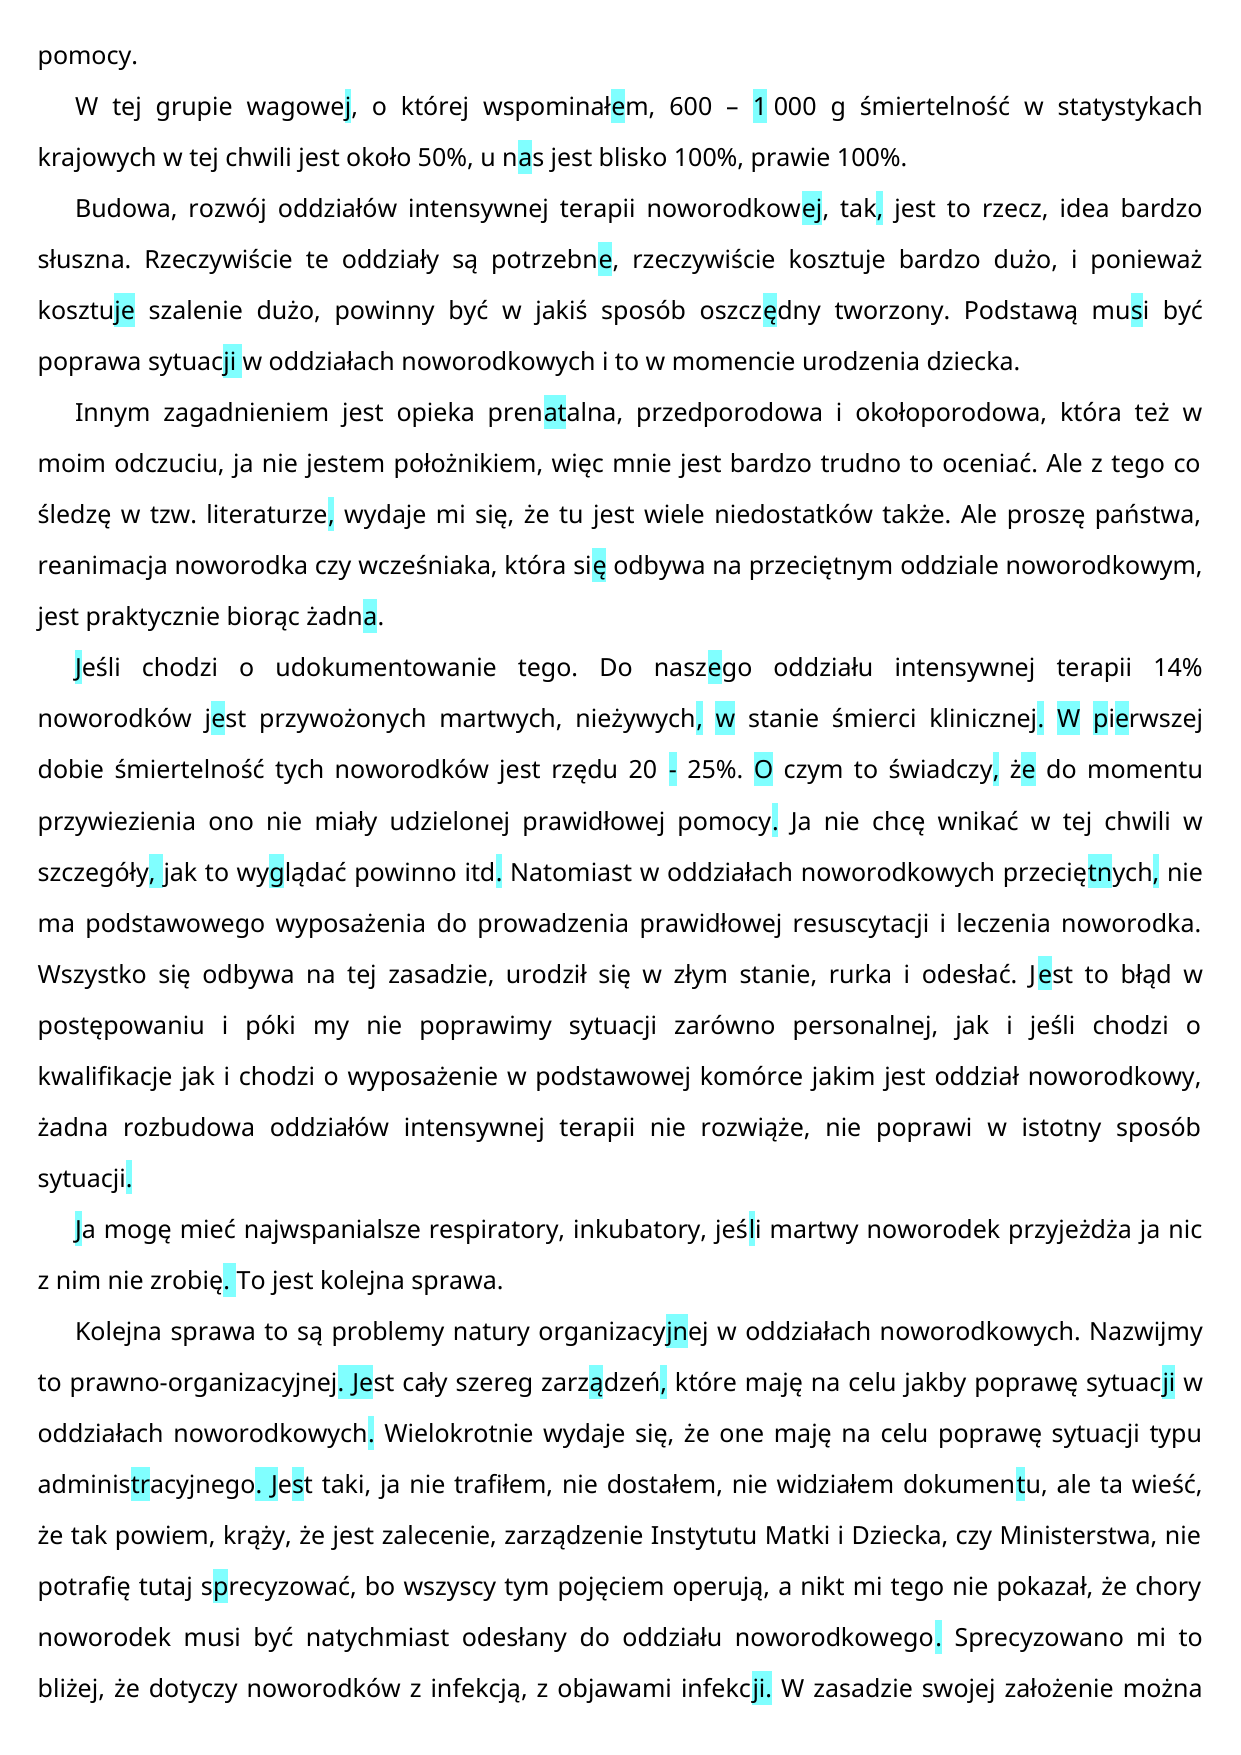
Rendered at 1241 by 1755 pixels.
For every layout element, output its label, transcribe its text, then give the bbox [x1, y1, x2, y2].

text Ja mogę mieć najwspanialsze respiratory, inkubatory, jeśli martwy noworodek przyjeżdża ja nic z nim nie zrobię. To jest kolejna sprawa. [37, 1211, 1203, 1297]
text W tej grupie wagowej, o której wspominałem, 600 – 1 000 g śmiertelność w statystykach krajowych w tej chwili jest około 50%, u nas jest blisko 100%, prawie 100%. [37, 88, 1203, 174]
text Jeśli chodzi o udokumentowanie tego. Do naszego oddziału intensywnej terapii 14% noworodków jest przywożonych martwych, nieżywych, w stanie śmierci klinicznej. W pierwszej dobie śmiertelność tych noworodków jest rzędu 20 - 25%. O czym to świadczy, że do momentu przywiezienia ono nie miały udzielonej prawidłowej pomocy. Ja nie chcę wnikać w tej chwili w szczegóły, jak to wyglądać powinno itd. Natomiast w oddziałach noworodkowych przeciętnych, nie ma podstawowego wyposażenia do prowadzenia prawidłowej resuscytacji i leczenia noworodka. Wszystko się odbywa na tej zasadzie, urodził się w złym stanie, rurka i odesłać. Jest to błąd w postępowaniu i póki my nie poprawimy sytuacji zarówno personalnej, jak i jeśli chodzi o kwalifikacje jak i chodzi o wyposażenie w podstawowej komórce jakim jest oddział noworodkowy, żadna rozbudowa oddziałów intensywnej terapii nie rozwiąże, nie poprawi w istotny sposób sytuacji. [37, 650, 1203, 1194]
text pomocy. [37, 37, 1203, 72]
text Budowa, rozwój oddziałów intensywnej terapii noworodkowej, tak, jest to rzecz, idea bardzo słuszna. Rzeczywiście te oddziały są potrzebne, rzeczywiście kosztuje bardzo dużo, i ponieważ kosztuje szalenie dużo, powinny być w jakiś sposób oszczędny tworzony. Podstawą musi być poprawa sytuacji w oddziałach noworodkowych i to w momencie urodzenia dziecka. [37, 191, 1203, 378]
text Kolejna sprawa to są problemy natury organizacyjnej w oddziałach noworodkowych. Nazwijmy to prawno-organizacyjnej. Jest cały szereg zarządzeń, które maję na celu jakby poprawę sytuacji w oddziałach noworodkowych. Wielokrotnie wydaje się, że one maję na celu poprawę sytuacji typu administracyjnego. Jest taki, ja nie trafiłem, nie dostałem, nie widziałem dokumentu, ale ta wieść, że tak powiem, krąży, że jest zalecenie, zarządzenie Instytutu Matki i Dziecka, czy Ministerstwa, nie potrafię tutaj sprecyzować, bo wszyscy tym pojęciem operują, a nikt mi tego nie pokazał, że chory noworodek musi być natychmiast odesłany do oddziału noworodkowego. Sprecyzowano mi to bliżej, że dotyczy noworodków z infekcją, z objawami infekcji. W zasadzie swojej założenie można [37, 1313, 1203, 1705]
text Innym zagadnieniem jest opieka prenatalna, przedporodowa i okołoporodowa, która też w moim odczuciu, ja nie jestem położnikiem, więc mnie jest bardzo trudno to oceniać. Ale z tego co śledzę w tzw. literaturze, wydaje mi się, że tu jest wiele niedostatków także. Ale proszę państwa, reanimacja noworodka czy wcześniaka, która się odbywa na przeciętnym oddziale noworodkowym, jest praktycznie biorąc żadna. [37, 395, 1203, 633]
